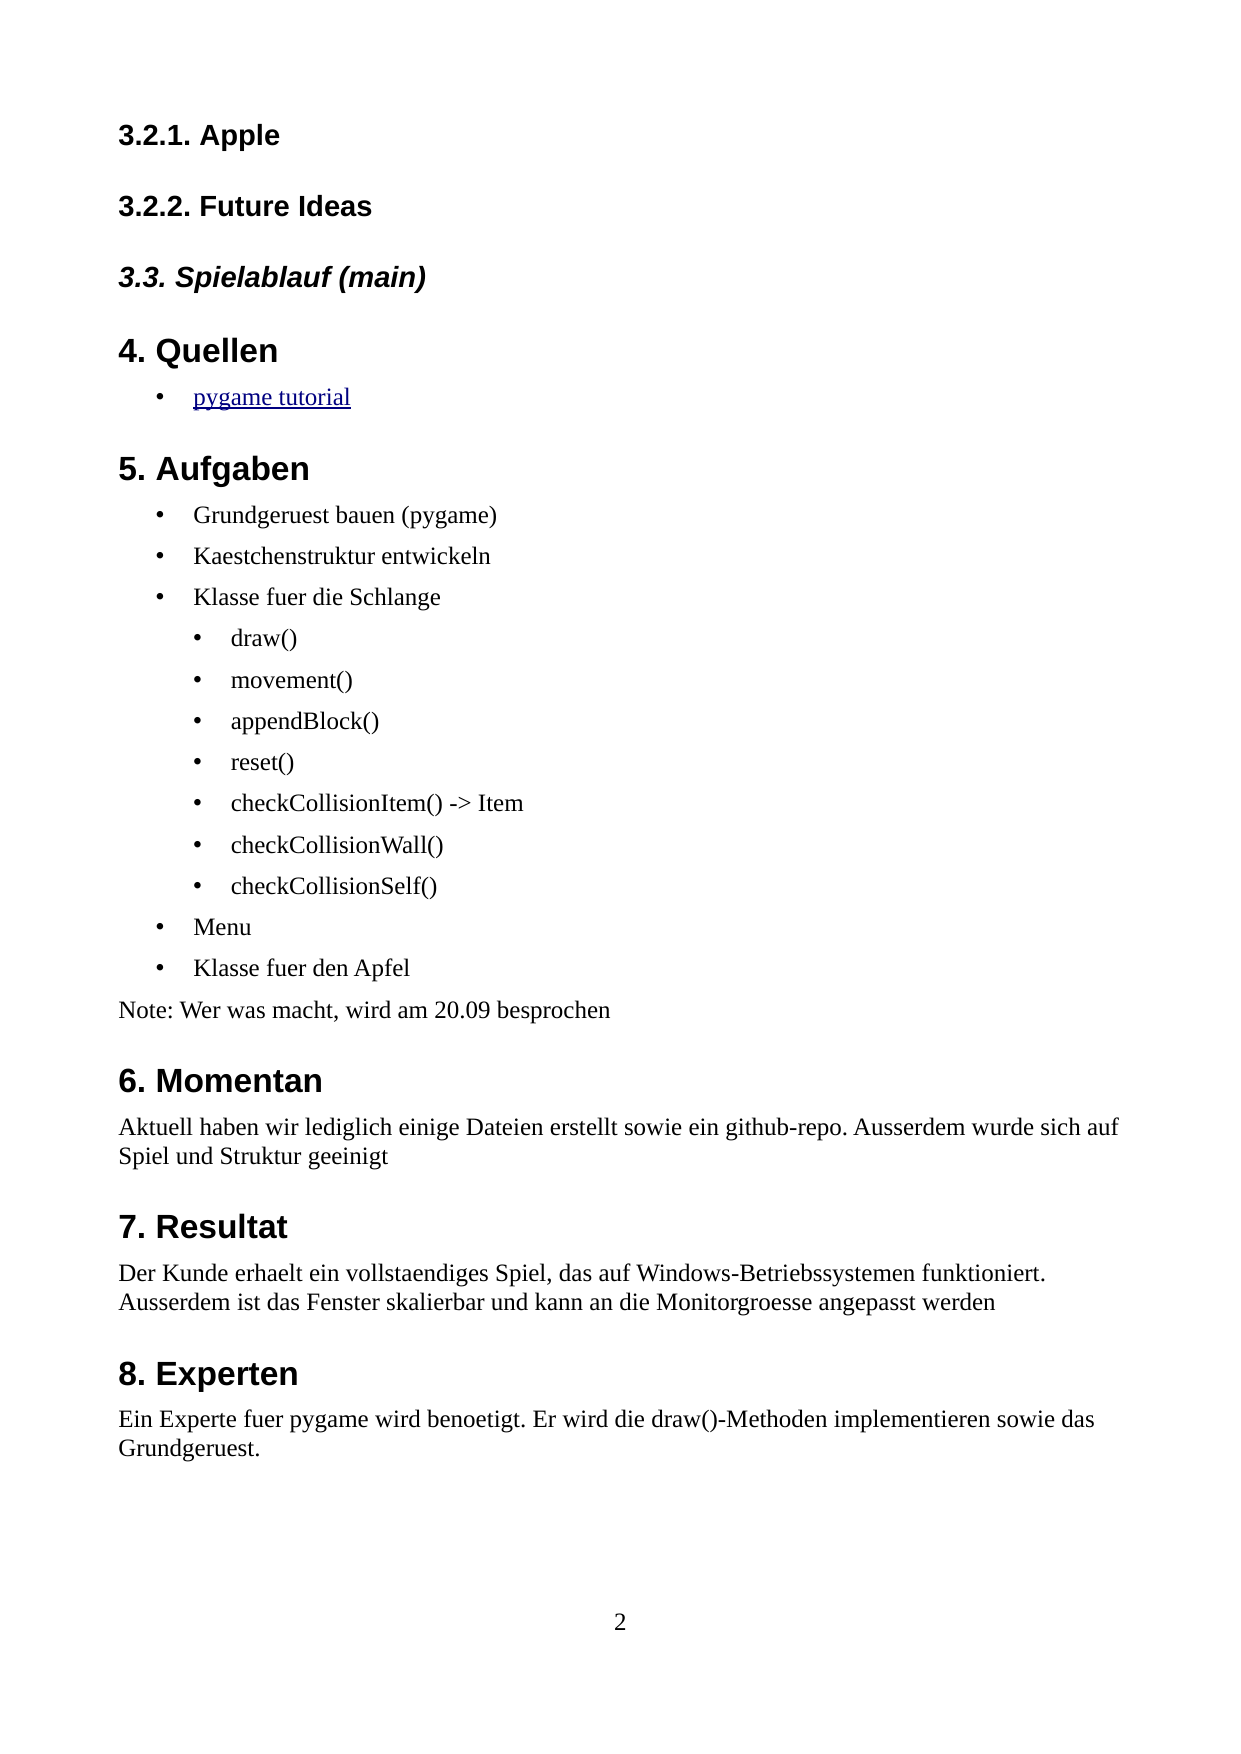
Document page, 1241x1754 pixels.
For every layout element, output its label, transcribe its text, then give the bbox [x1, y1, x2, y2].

list appendBlock() [193, 706, 1122, 735]
text Ein Experte fuer pygame wird benoetigt. Er wird die draw()-Methoden implementieren sowie das Grundgeruest. [118, 1404, 1122, 1462]
list Klasse fuer die Schlange [156, 582, 1122, 611]
text Note: Wer was macht, wird am 20.09 besprochen [118, 995, 1122, 1023]
list checkCollisionWall() [193, 830, 1122, 858]
subtitle Resultat [118, 1207, 1122, 1246]
list Klasse fuer den Apfel [156, 953, 1122, 982]
text Der Kunde erhaelt ein vollstaendiges Spiel, das auf Windows-Betriebssystemen funktioniert. Ausserdem ist das Fenster skalierbar und kann an die Monitorgroesse angepasst werden [118, 1258, 1122, 1316]
subtitle Aufgaben [118, 449, 1122, 487]
list pygame tutorial [156, 382, 1122, 411]
text Aktuell haben wir lediglich einige Dateien erstellt sowie ein github-repo. Ausserdem wurde sich auf Spiel und Struktur geeinigt [118, 1112, 1122, 1170]
subtitle Apple [118, 118, 1122, 152]
subtitle Momentan [118, 1061, 1122, 1100]
subtitle Spielablauf (main) [118, 260, 1122, 294]
subtitle Experten [118, 1353, 1122, 1392]
list Grundgeruest bauen (pygame) [156, 500, 1122, 528]
subtitle Future Ideas [118, 189, 1122, 223]
list checkCollisionSelf() [193, 871, 1122, 900]
list Menu [156, 912, 1122, 941]
list checkCollisionItem() -> Item [193, 788, 1122, 817]
subtitle Quellen [118, 331, 1122, 370]
list movement() [193, 665, 1122, 693]
list draw() [193, 623, 1122, 652]
list reset() [193, 747, 1122, 776]
list Kaestchenstruktur entwickeln [156, 541, 1122, 570]
